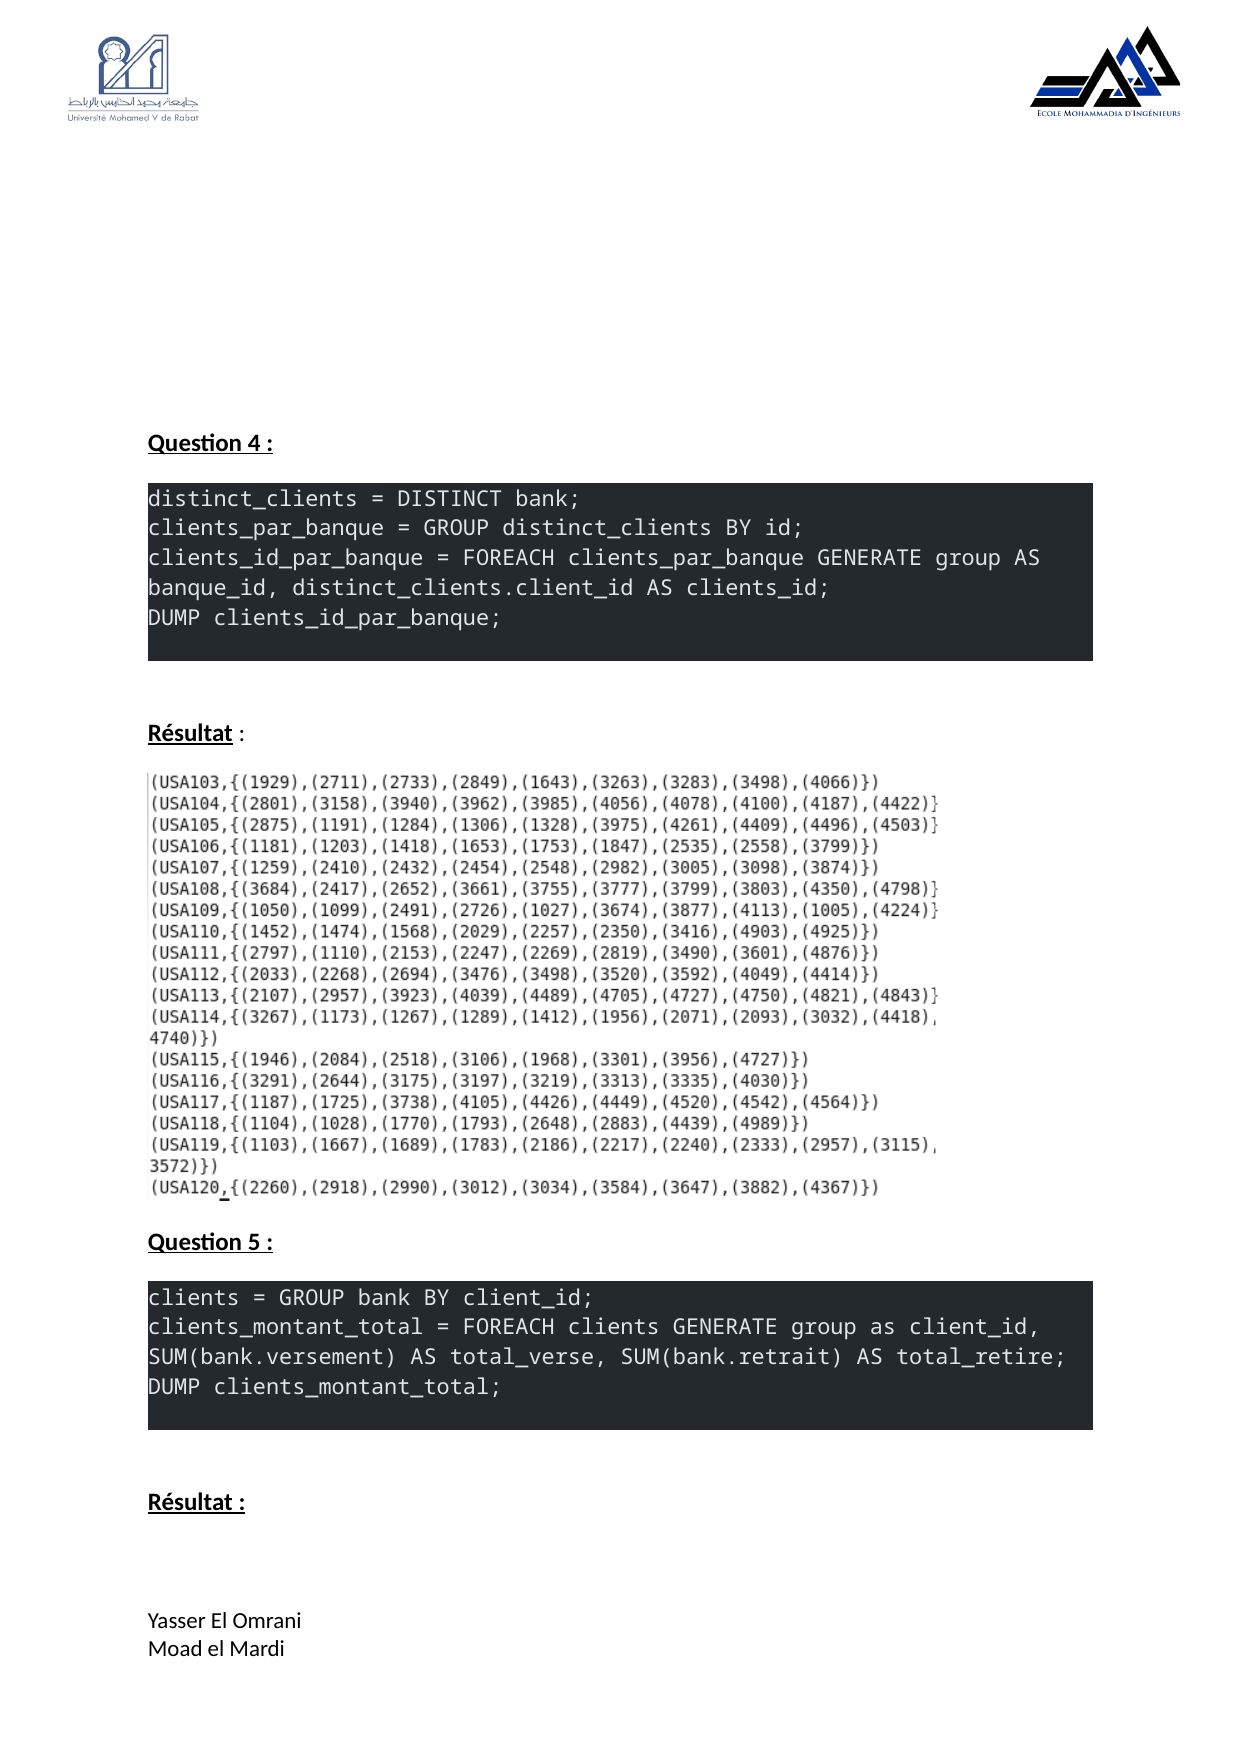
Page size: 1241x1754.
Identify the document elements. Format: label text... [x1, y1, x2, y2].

text Résultat : [148, 1486, 1093, 1517]
text Résultat : [148, 717, 1093, 748]
text clients_montant_total = FOREACH clients GENERATE group as client_id, SUM(bank.versement) AS total_verse, SUM(bank.retrait) AS total_retire; [148, 1311, 1093, 1371]
text clients_id_par_banque = FOREACH clients_par_banque GENERATE group AS banque_id, distinct_clients.client_id AS clients_id; [148, 542, 1093, 602]
text distinct_clients = DISTINCT bank; [148, 483, 1093, 512]
text clients_par_banque = GROUP distinct_clients BY id; [148, 512, 1093, 542]
text DUMP clients_montant_total; [148, 1371, 1093, 1401]
text Question 4 : [148, 427, 1093, 457]
text DUMP clients_id_par_banque; [148, 602, 1093, 632]
text clients = GROUP bank BY client_id; [148, 1281, 1093, 1311]
text Question 5 : [148, 1226, 1093, 1256]
